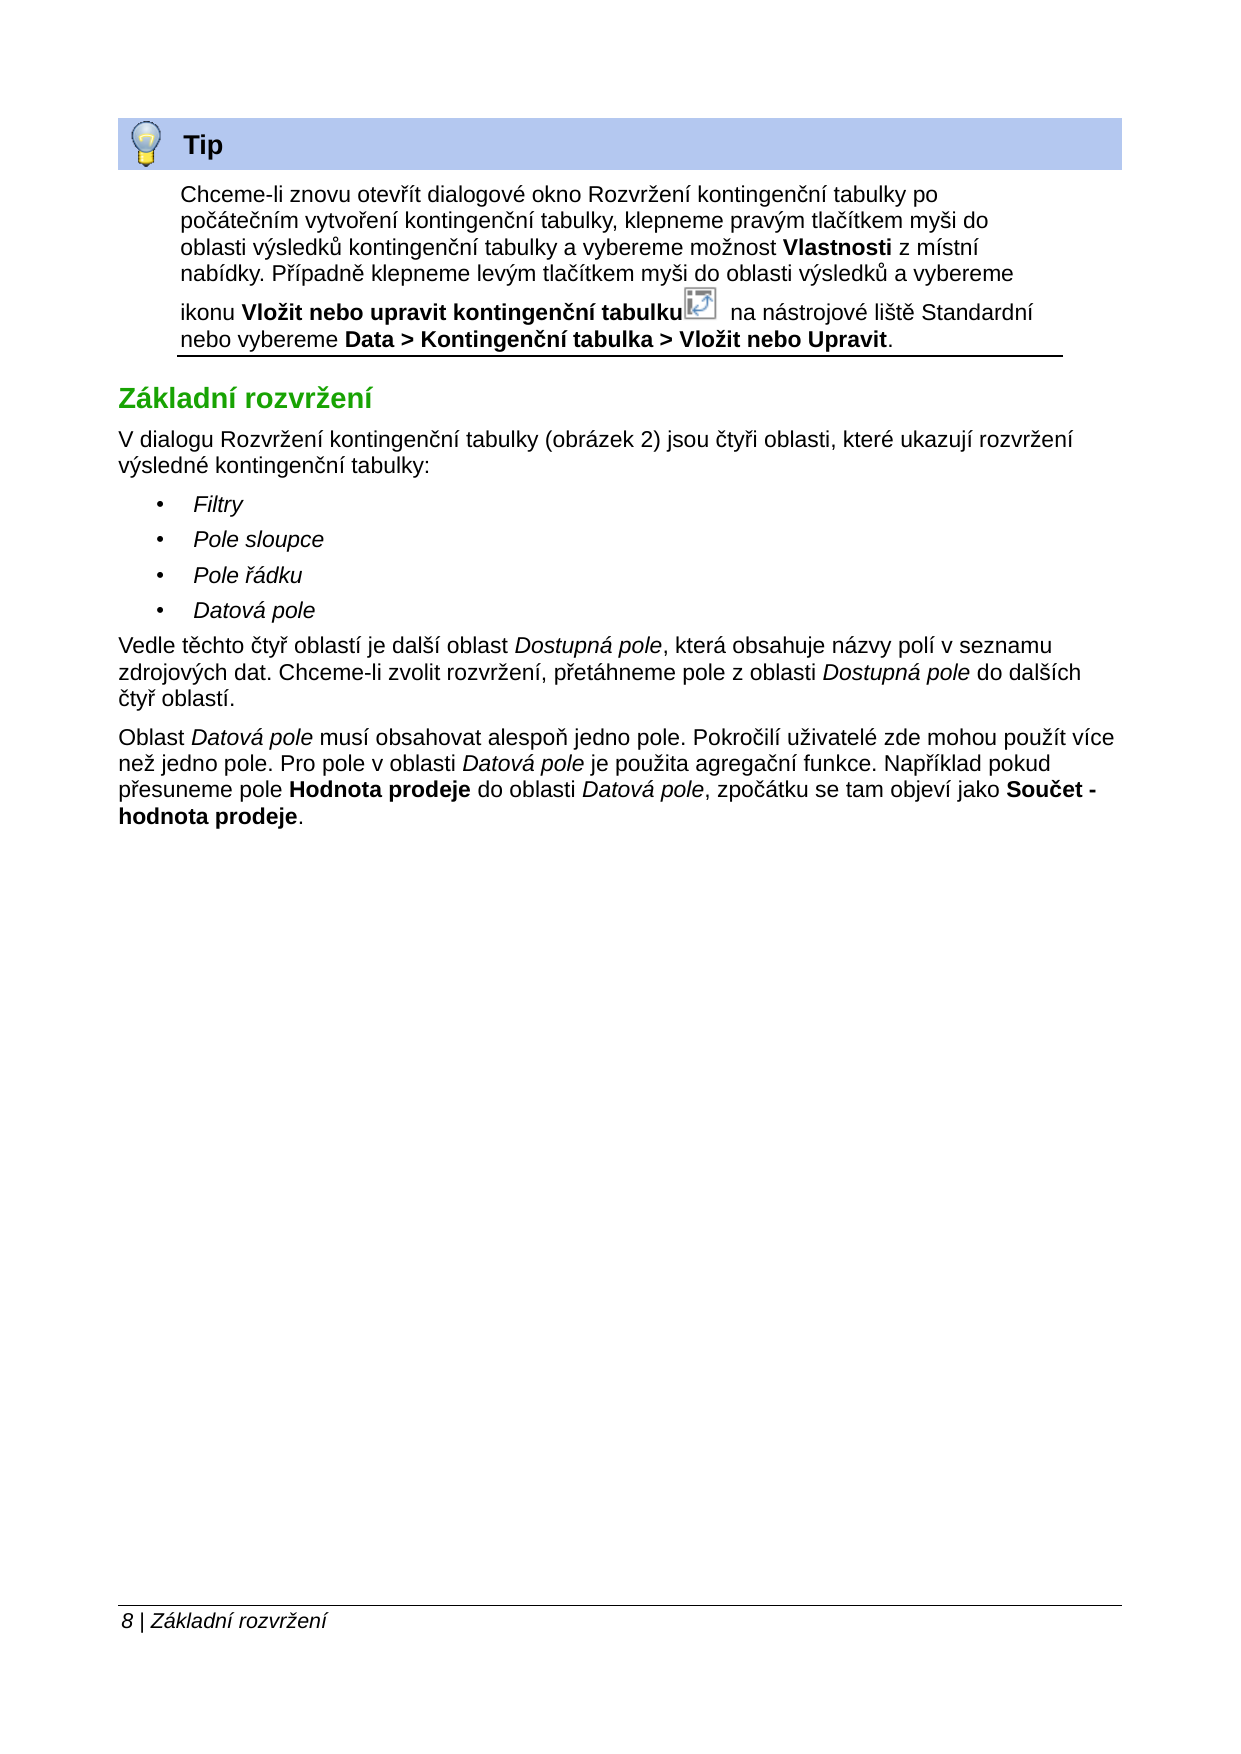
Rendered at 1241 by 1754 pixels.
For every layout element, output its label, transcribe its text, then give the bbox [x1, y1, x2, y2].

list Pole sloupce [156, 526, 1122, 553]
subtitle Základní rozvržení [118, 381, 1122, 414]
picture [683, 286, 718, 321]
subtitle Tip [118, 118, 1122, 170]
text Vedle těchto čtyř oblastí je další oblast Dostupná pole, která obsahuje názvy polí v seznamu zdrojových dat. Chceme-li zvolit rozvržení, přetáhneme pole z oblasti Dostupná pole do dalších čtyř oblastí. [118, 632, 1122, 711]
list V dialogu Rozvržení kontingenční tabulky (obrázek 2) jsou čtyři oblasti, které ukazují rozvržení výsledné kontingenční tabulky: [118, 426, 1122, 479]
list Datová pole [156, 597, 1122, 623]
text Chceme-li znovu otevřít dialogové okno Rozvržení kontingenční tabulky po počátečním vytvoření kontingenční tabulky, klepneme pravým tlačítkem myši do oblasti výsledků kontingenční tabulky a vybereme možnost Vlastnosti z místní nabídky. Případně klepneme levým tlačítkem myši do oblasti výsledků a vybereme ikonu Vložit nebo upravit kontingenční tabulku na nástrojové liště Standardní nebo vybereme Data > Kontingenční tabulka > Vložit nebo Upravit. [177, 178, 1063, 355]
picture [119, 119, 170, 170]
list Filtry [156, 491, 1122, 518]
list Pole řádku [156, 562, 1122, 588]
text Oblast Datová pole musí obsahovat alespoň jedno pole. Pokročilí uživatelé zde mohou použít více než jedno pole. Pro pole v oblasti Datová pole je použita agregační funkce. Například pokud přesuneme pole Hodnota prodeje do oblasti Datová pole, zpočátku se tam objeví jako Součet - hodnota prodeje. [118, 724, 1122, 829]
